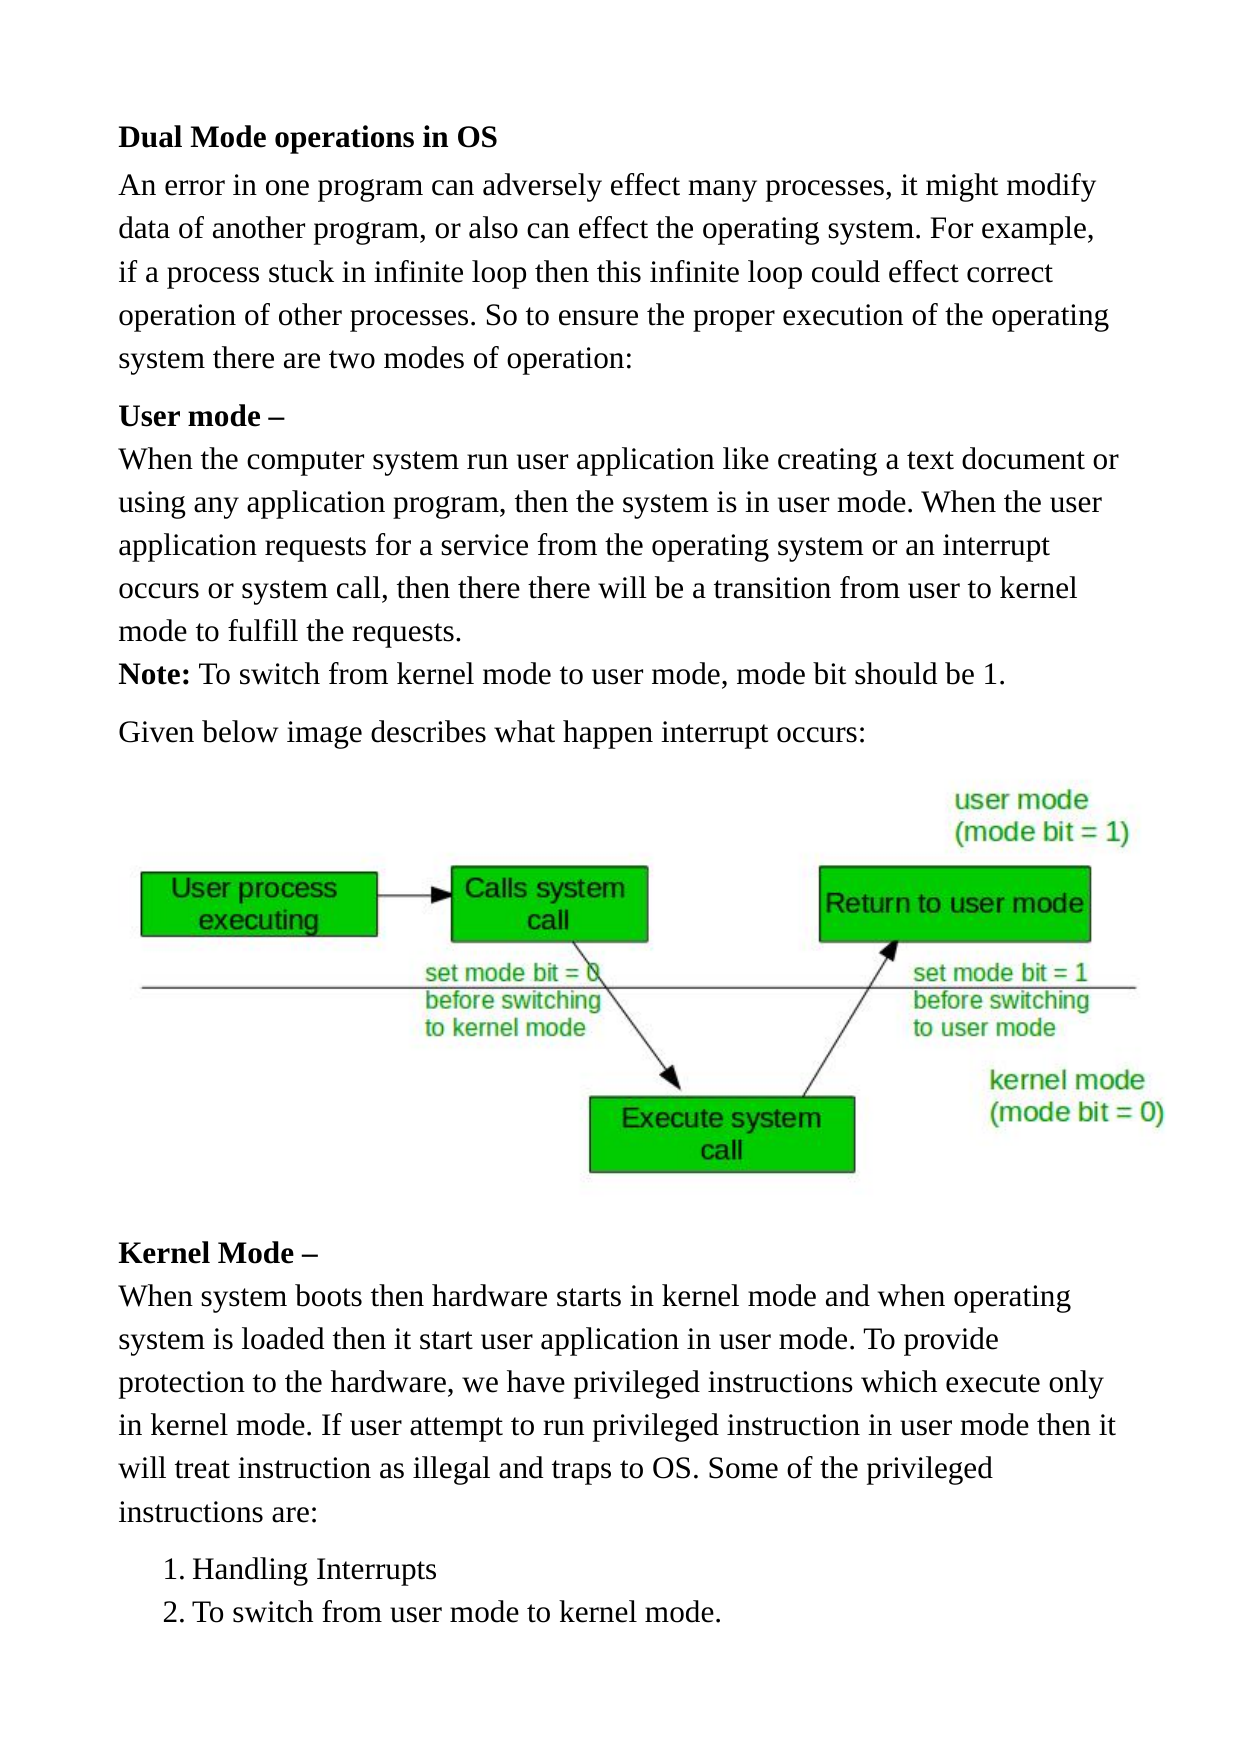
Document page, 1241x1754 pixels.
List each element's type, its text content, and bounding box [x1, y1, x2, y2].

text Kernel Mode – When system boots then hardware starts in kernel mode and when operating system is loaded then it start user application in user mode. To provide protection to the hardware, we have privileged instructions which execute only in kernel mode. If user attempt to run privileged instruction in user mode then it will treat instruction as illegal and traps to OS. Some of the privileged instructions are: [118, 1234, 1122, 1529]
list Handling Interrupts [162, 1551, 1122, 1587]
text An error in one program can adversely effect many processes, it might modify data of another program, or also can effect the operating system. For example, if a process stuck in infinite loop then this infinite loop could effect correct operation of other processes. So to ensure the proper execution of the operating system there are two modes of operation: [118, 167, 1122, 375]
text User mode – When the computer system run user application like creating a text document or using any application program, then the system is in user mode. When the user application requests for a service from the operating system or an interrupt occurs or system call, then there there will be a transition from user to kernel mode to fulfill the requests. Note: To switch from kernel mode to user mode, mode bit should be 1. [118, 397, 1122, 691]
text Given below image describes what happen interrupt occurs: [118, 713, 1122, 756]
list To switch from user mode to kernel mode. [162, 1594, 1122, 1630]
subtitle Dual Mode operations in OS [118, 118, 1122, 154]
picture [118, 756, 1236, 1213]
